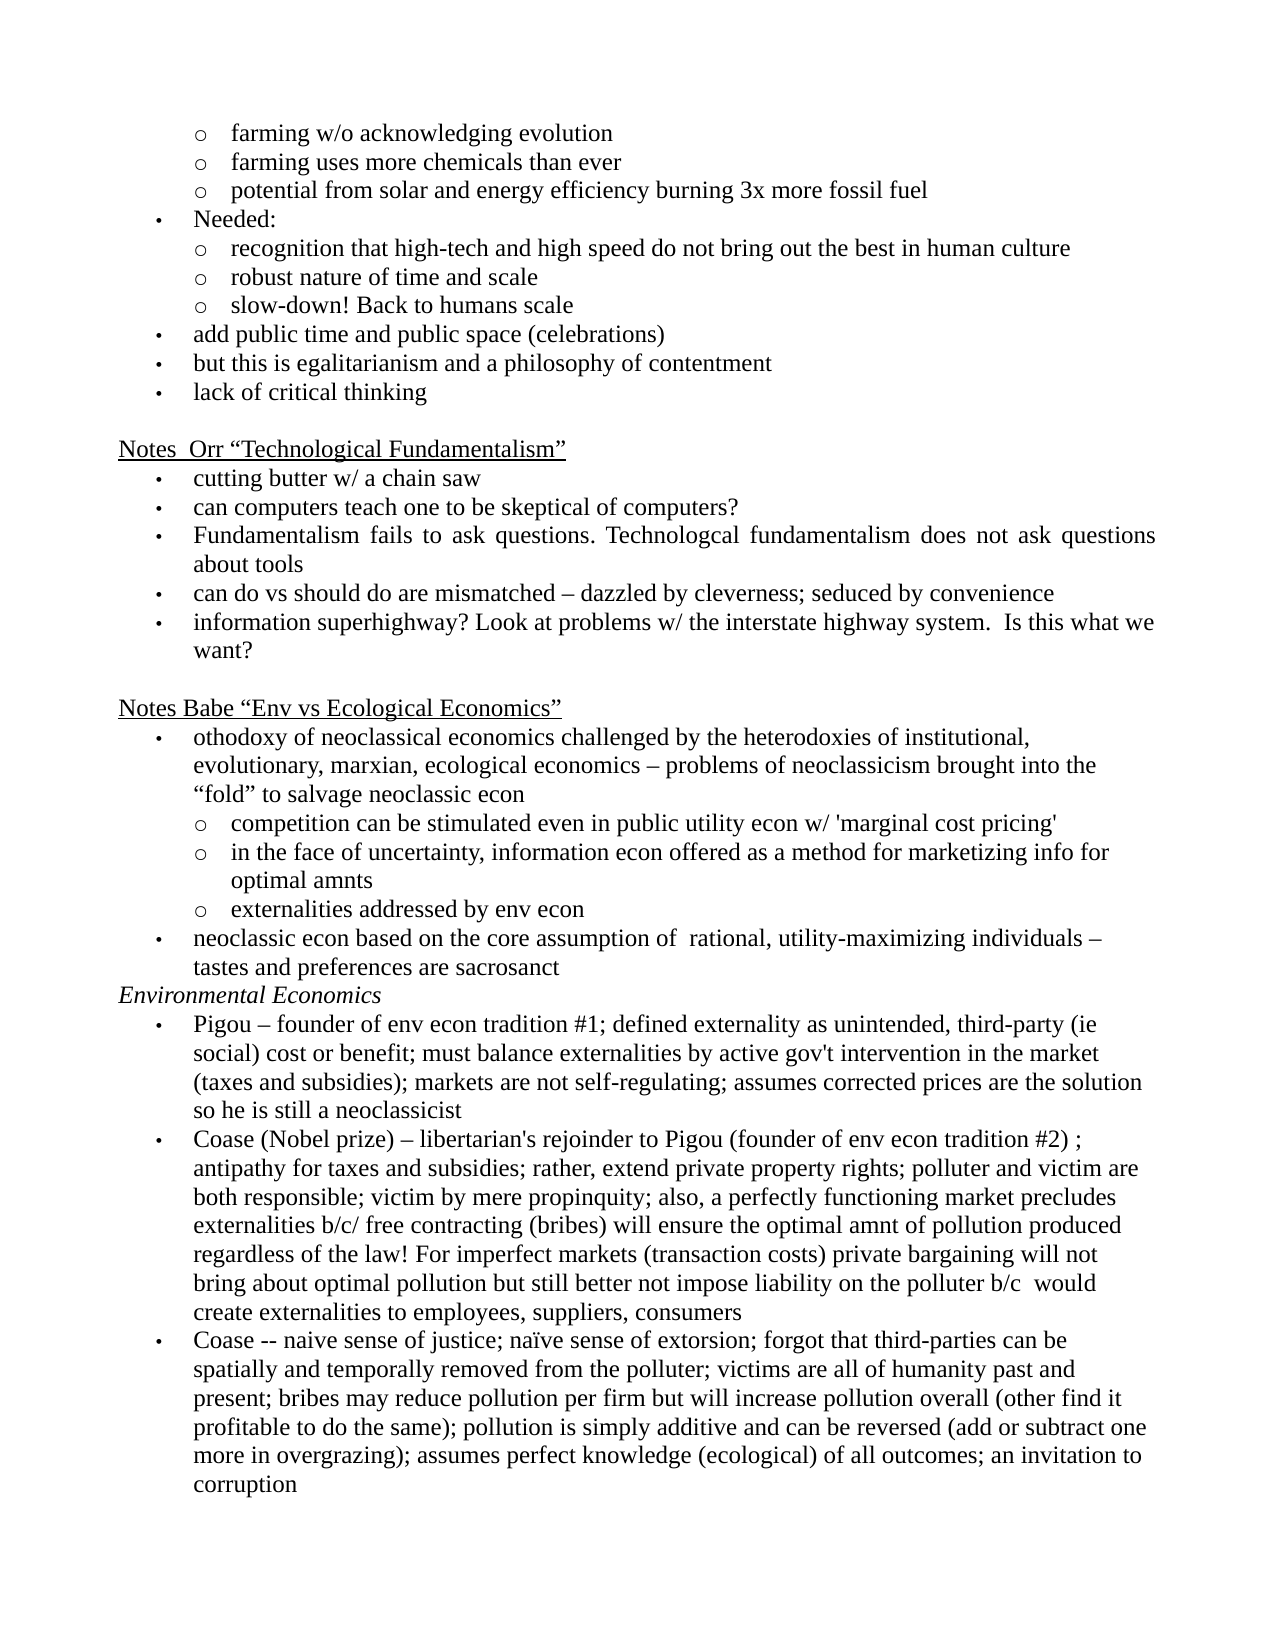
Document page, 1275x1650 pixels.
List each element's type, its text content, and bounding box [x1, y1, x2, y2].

list lack of critical thinking [156, 377, 1157, 406]
list Pigou – founder of env econ tradition #1; defined externality as unintended, third-party (ie social) cost or benefit; must balance externalities by active gov't intervention in the market (taxes and subsidies); markets are not self-regulating; assumes corrected prices are the solution so he is still a neoclassicist [156, 1009, 1157, 1124]
list farming w/o acknowledging evolution [193, 118, 1157, 147]
text Environmental Economics [118, 981, 1157, 1009]
list add public time and public space (celebrations) [156, 319, 1157, 348]
list can computers teach one to be skeptical of computers? [156, 492, 1157, 521]
list cutting butter w/ a chain saw [156, 463, 1157, 492]
list slow-down! Back to humans scale [193, 291, 1157, 319]
list externalities addressed by env econ [193, 894, 1157, 923]
list competition can be stimulated even in public utility econ w/ 'marginal cost pricing' [193, 808, 1157, 837]
list potential from solar and energy efficiency burning 3x more fossil fuel [193, 176, 1157, 204]
list information superhighway? Look at problems w/ the interstate highway system. Is this what we want? [156, 607, 1157, 664]
list can do vs should do are mismatched – dazzled by cleverness; seduced by convenience [156, 578, 1157, 607]
list othodoxy of neoclassical economics challenged by the heterodoxies of institutional, evolutionary, marxian, ecological economics – problems of neoclassicism brought into the “fold” to salvage neoclassic econ [156, 722, 1157, 808]
list farming uses more chemicals than ever [193, 147, 1157, 176]
list but this is egalitarianism and a philosophy of contentment [156, 348, 1157, 377]
text Notes Orr “Technological Fundamentalism” [118, 434, 1157, 463]
list Coase -- naive sense of justice; naïve sense of extorsion; forgot that third-parties can be spatially and temporally removed from the polluter; victims are all of humanity past and present; bribes may reduce pollution per firm but will increase pollution overall (other find it profitable to do the same); pollution is simply additive and can be reversed (add or subtract one more in overgrazing); assumes perfect knowledge (ecological) of all outcomes; an invitation to corruption [156, 1326, 1157, 1498]
list Needed: [156, 204, 1157, 233]
text Notes Babe “Env vs Ecological Economics” [118, 693, 1157, 722]
list Fundamentalism fails to ask questions. Technologcal fundamentalism does not ask questions about tools [156, 521, 1157, 578]
list in the face of uncertainty, information econ offered as a method for marketizing info for optimal amnts [193, 837, 1157, 894]
list neoclassic econ based on the core assumption of rational, utility-maximizing individuals – tastes and preferences are sacrosanct [156, 923, 1157, 981]
list robust nature of time and scale [193, 262, 1157, 291]
list Coase (Nobel prize) – libertarian's rejoinder to Pigou (founder of env econ tradition #2) ; antipathy for taxes and subsidies; rather, extend private property rights; polluter and victim are both responsible; victim by mere propinquity; also, a perfectly functioning market precludes externalities b/c/ free contracting (bribes) will ensure the optimal amnt of pollution produced regardless of the law! For imperfect markets (transaction costs) private bargaining will not bring about optimal pollution but still better not impose liability on the polluter b/c would create externalities to employees, suppliers, consumers [156, 1124, 1157, 1326]
list recognition that high-tech and high speed do not bring out the best in human culture [193, 233, 1157, 262]
